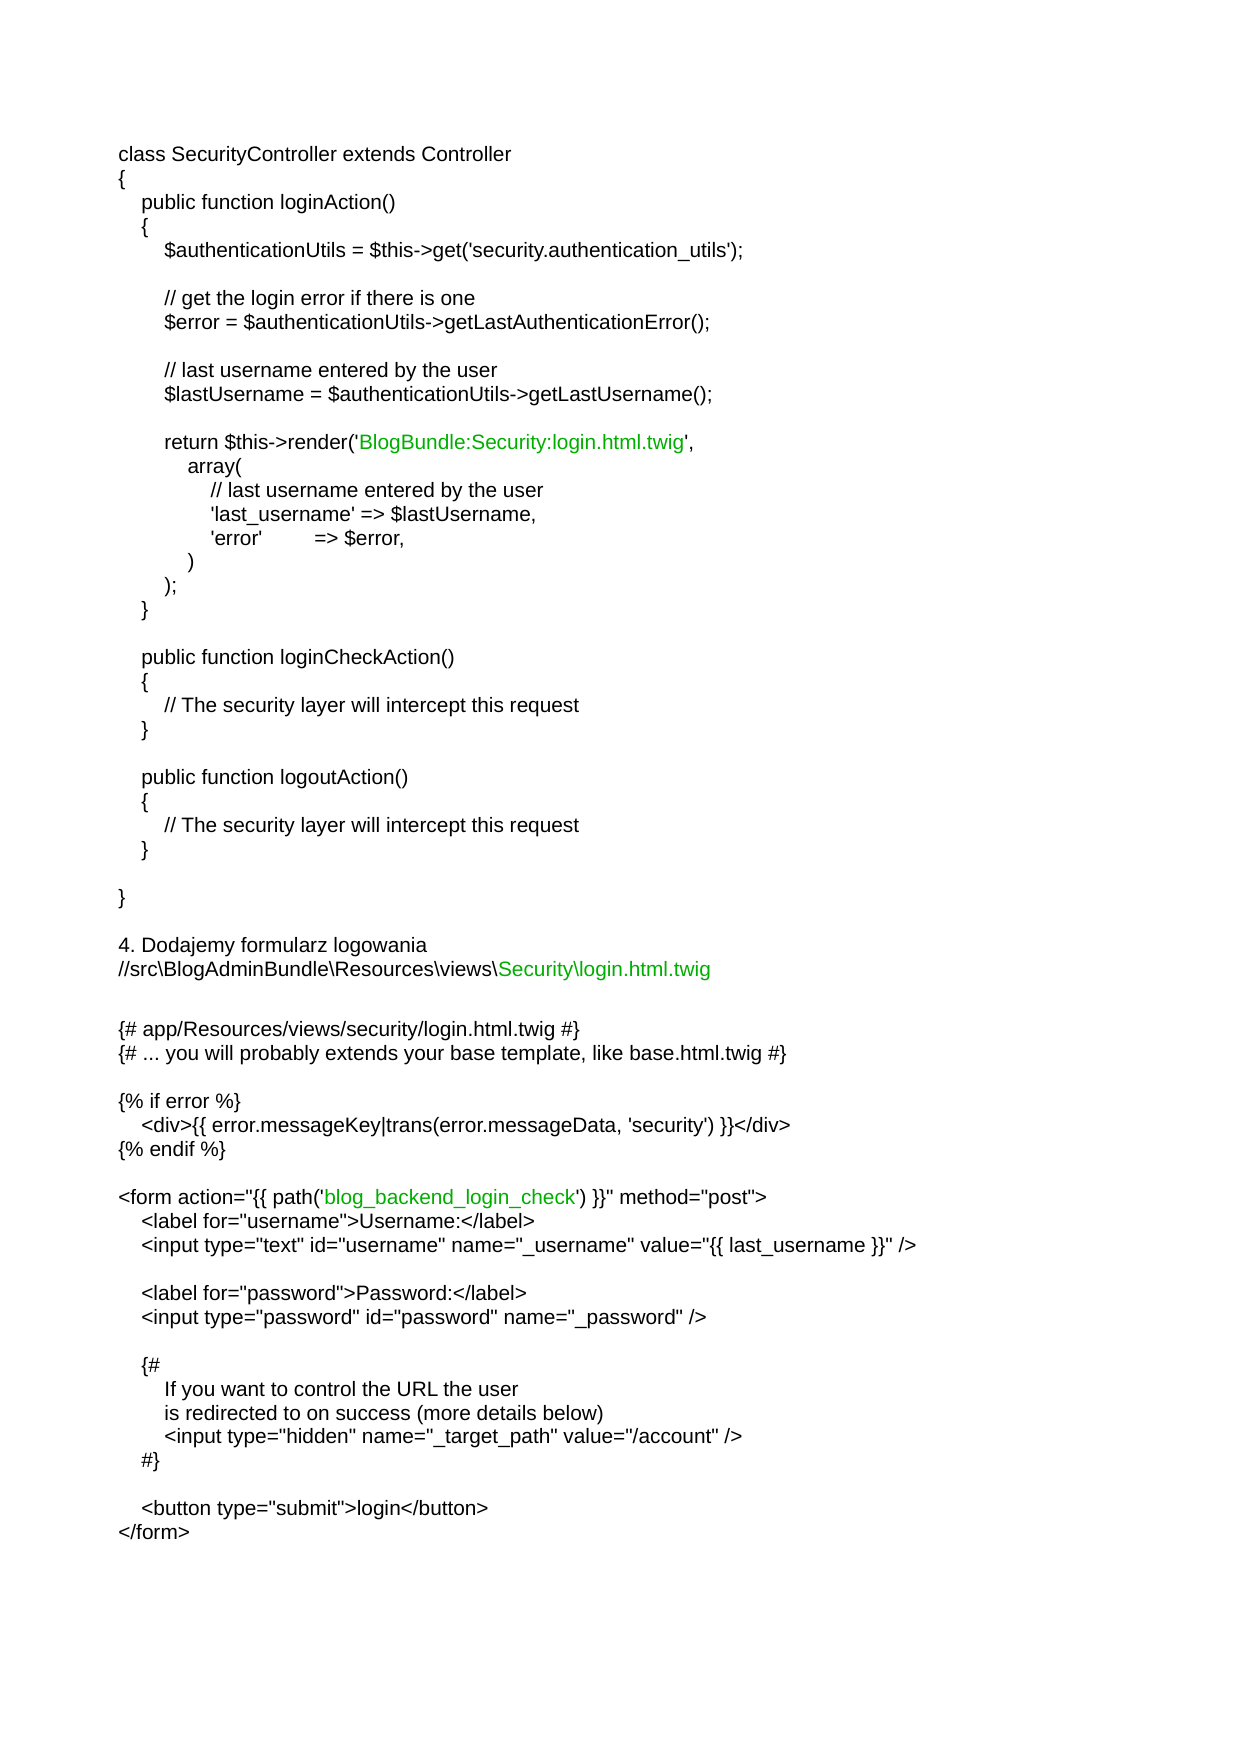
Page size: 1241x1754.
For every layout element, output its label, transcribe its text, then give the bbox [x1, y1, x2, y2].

text public function logoutAction() [118, 765, 1122, 789]
text <input type="password" id="password" name="_password" /> [118, 1304, 1122, 1328]
text <input type="hidden" name="_target_path" value="/account" /> [118, 1424, 1122, 1448]
text is redirected to on success (more details below) [118, 1400, 1122, 1424]
text $authenticationUtils = $this->get('security.authentication_utils'); [118, 238, 1122, 262]
text 'last_username' => $lastUsername, [118, 501, 1122, 525]
text $error = $authenticationUtils->getLastAuthenticationError(); [118, 310, 1122, 334]
text class SecurityController extends Controller [118, 142, 1122, 166]
text ) [118, 549, 1122, 573]
text {% if error %} [118, 1089, 1122, 1113]
text { [118, 789, 1122, 813]
text } [118, 885, 1122, 909]
text <button type="submit">login</button> [118, 1496, 1122, 1520]
text // The security layer will intercept this request [118, 813, 1122, 837]
text If you want to control the URL the user [118, 1376, 1122, 1400]
text {# ... you will probably extends your base template, like base.html.twig #} [118, 1041, 1122, 1065]
text 'error' => $error, [118, 525, 1122, 549]
text // last username entered by the user [118, 477, 1122, 501]
text } [118, 717, 1122, 741]
text <input type="text" id="username" name="_username" value="{{ last_username }}" /> [118, 1233, 1122, 1257]
text //src\BlogAdminBundle\Resources\views\Security\login.html.twig [118, 957, 1122, 981]
text 4. Dodajemy formularz logowania [118, 933, 1122, 957]
text {% endif %} [118, 1137, 1122, 1161]
text #} [118, 1448, 1122, 1472]
text // The security layer will intercept this request [118, 693, 1122, 717]
text public function loginCheckAction() [118, 645, 1122, 669]
text <label for="username">Username:</label> [118, 1209, 1122, 1233]
text { [118, 214, 1122, 238]
text </form> [118, 1520, 1122, 1544]
text } [118, 597, 1122, 621]
text <div>{{ error.messageKey|trans(error.messageData, 'security') }}</div> [118, 1113, 1122, 1137]
text array( [118, 453, 1122, 477]
text $lastUsername = $authenticationUtils->getLastUsername(); [118, 382, 1122, 406]
text // last username entered by the user [118, 358, 1122, 382]
text <form action="{{ path('blog_backend_login_check') }}" method="post"> [118, 1185, 1122, 1209]
text { [118, 166, 1122, 190]
text return $this->render('BlogBundle:Security:login.html.twig', [118, 429, 1122, 453]
text {# app/Resources/views/security/login.html.twig #} [118, 1017, 1122, 1041]
text ); [118, 573, 1122, 597]
text { [118, 669, 1122, 693]
text } [118, 837, 1122, 861]
text // get the login error if there is one [118, 286, 1122, 310]
text {# [118, 1352, 1122, 1376]
text public function loginAction() [118, 190, 1122, 214]
text <label for="password">Password:</label> [118, 1281, 1122, 1304]
